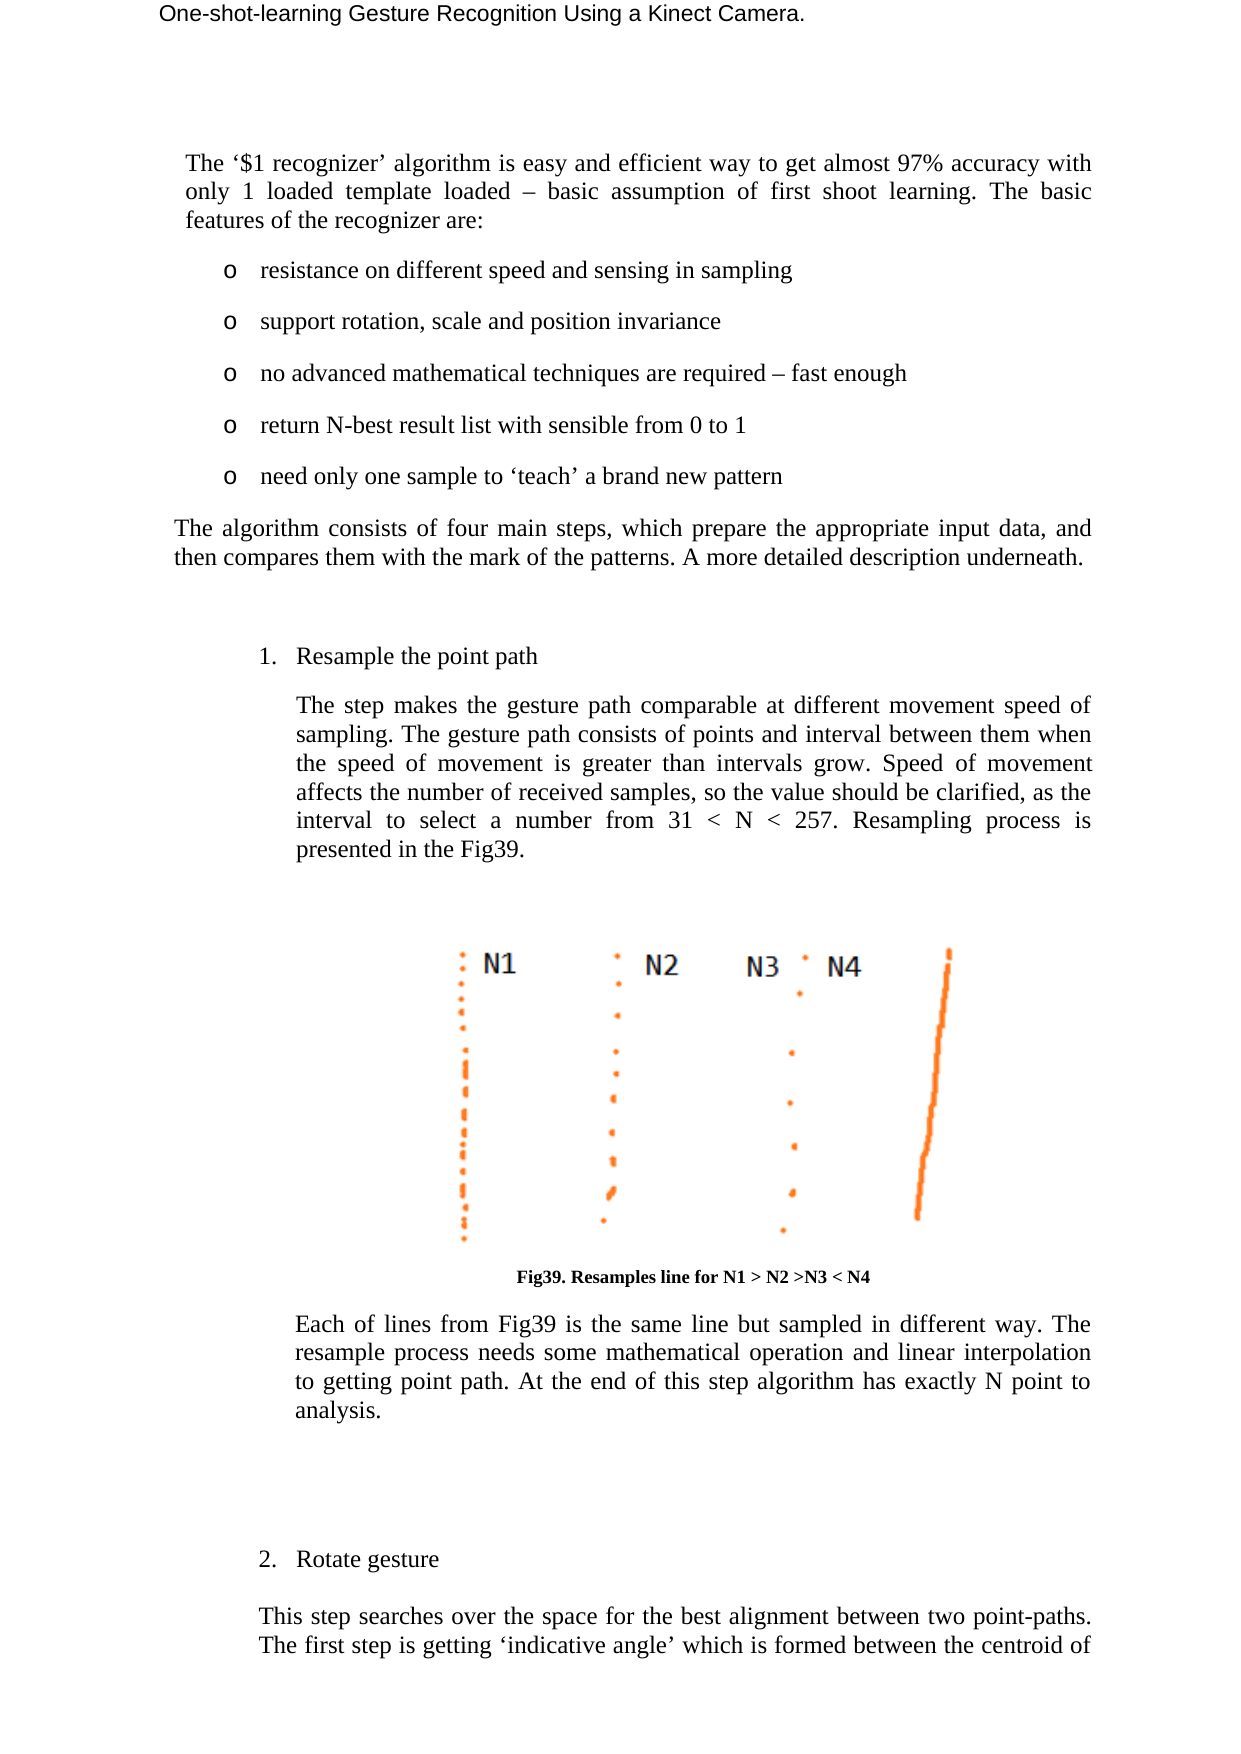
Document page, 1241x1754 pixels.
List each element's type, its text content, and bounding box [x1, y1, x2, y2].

list Resample the point path [258, 641, 1093, 670]
list support rotation, scale and position invariance [223, 306, 1093, 337]
list no advanced mathematical techniques are required – fast enough [223, 358, 1093, 389]
list Rotate gesture [258, 1544, 1093, 1572]
text The step makes the gesture path comparable at different movement speed of sampling. The gesture path consists of points and interval between them when the speed of movement is greater than intervals grow. Speed ​​of movement affects the number of received samples, so the value should be clarified, as the interval to select a number from 31 < N < 257. Resampling process is presented in the Fig39. [296, 691, 1093, 863]
list return N-best result list with sensible from 0 to 1 [223, 410, 1093, 441]
list resistance on different speed and sensing in sampling [223, 255, 1093, 286]
text The algorithm consists of four main steps, which prepare the appropriate input data, and then compares them with the mark of the patterns. A more detailed description underneath. [174, 513, 1093, 571]
text Fig39. Resamples line for N1 > N2 >N3 < N4 [480, 1266, 1093, 1288]
text Each of lines from Fig39 is the same line but sampled in different way. The resample process needs some mathematical operation and linear interpolation to getting point path. At the end of this step algorithm has exactly N point to analysis. [295, 1309, 1093, 1424]
list need only one sample to ‘teach’ a brand new pattern [223, 461, 1093, 492]
text The ‘$1 recognizer’ algorithm is easy and efficient way to get almost 97% accuracy with only 1 loaded template loaded – basic assumption of first shoot learning. The basic features of the recognizer are: [185, 148, 1093, 234]
text This step searches over the space for the best alignment between two point-paths. The first step is getting ‘indicative angle’ which is formed between the centroid of [258, 1601, 1093, 1659]
